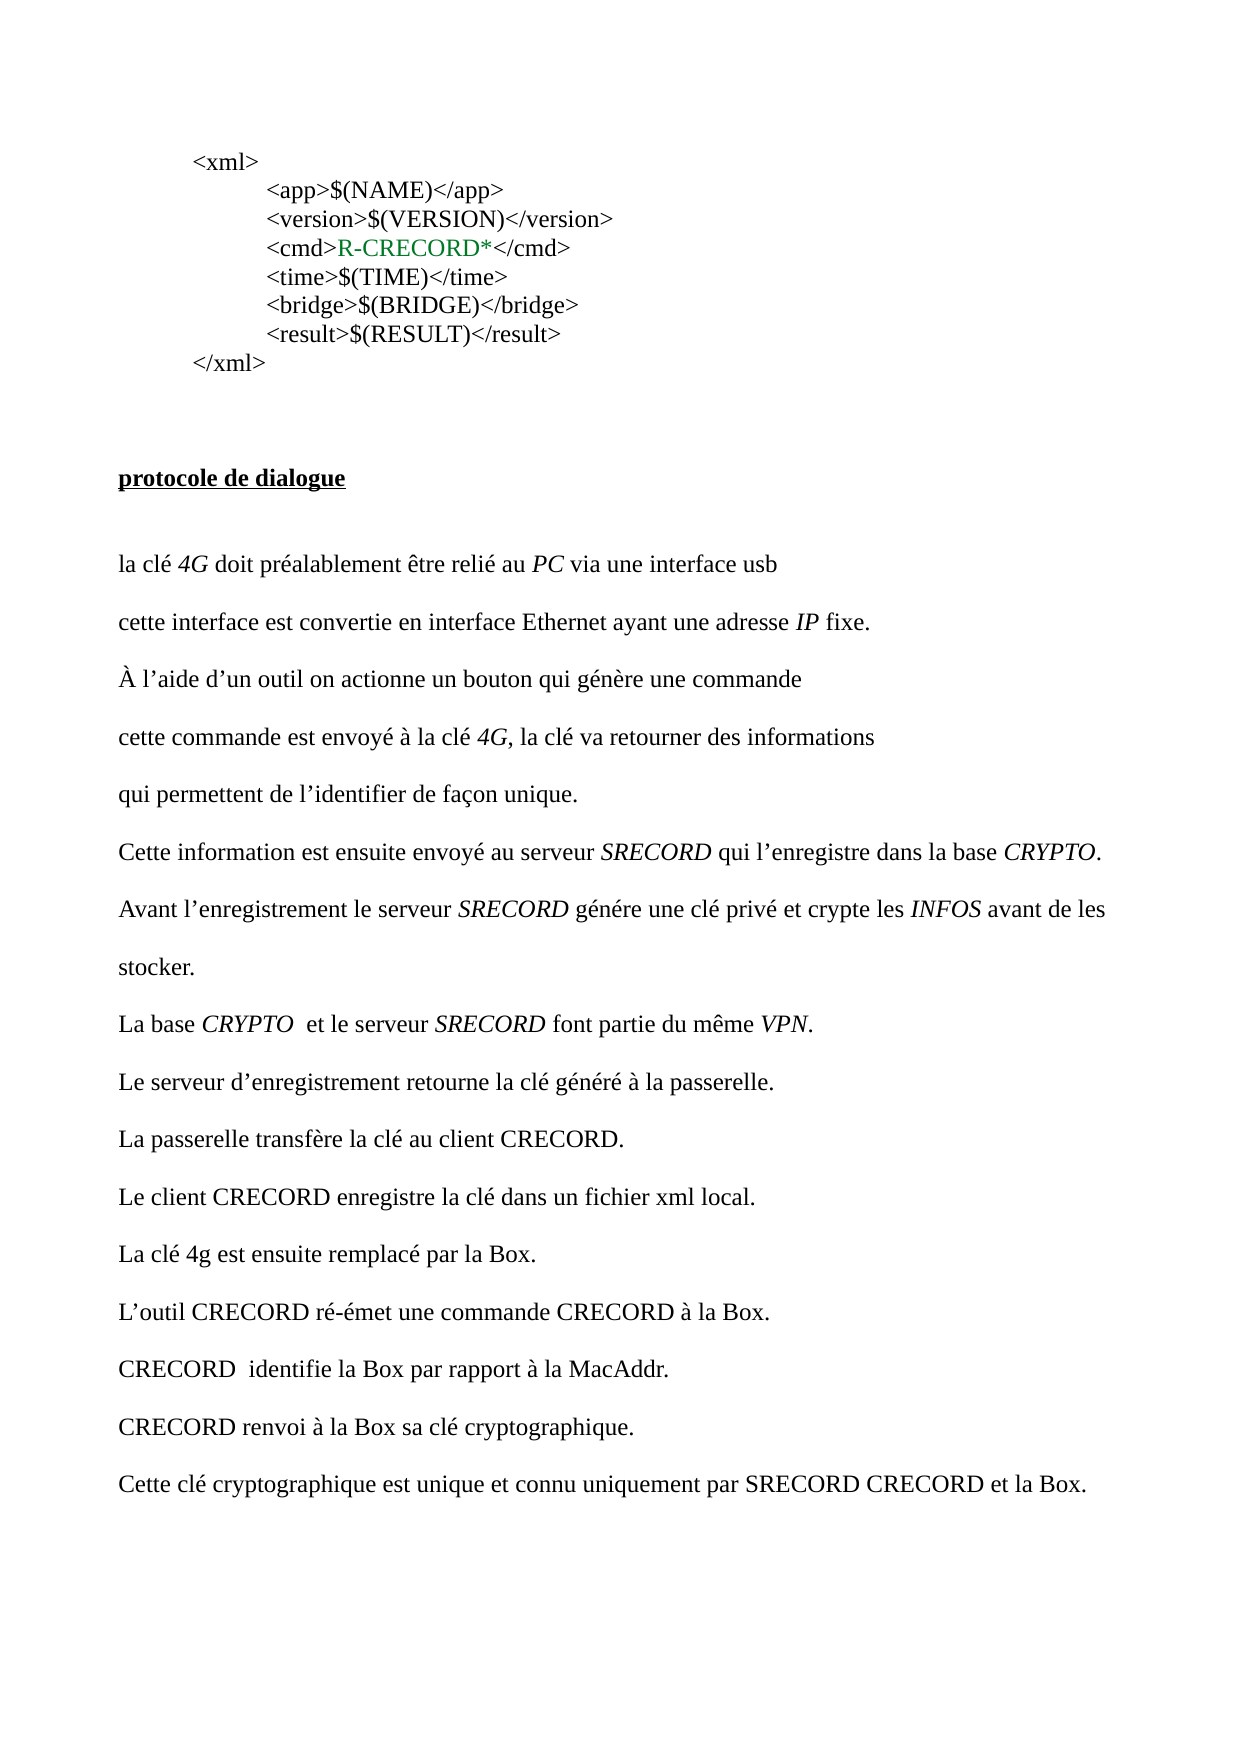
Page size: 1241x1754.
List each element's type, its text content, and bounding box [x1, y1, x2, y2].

text CRECORD renvoi à la Box sa clé cryptographique. [118, 1412, 1122, 1441]
text <cmd>R-CRECORD*</cmd> [118, 233, 1122, 262]
text <result>$(RESULT)</result> [118, 319, 1122, 348]
text <bridge>$(BRIDGE)</bridge> [118, 291, 1122, 319]
text Cette information est ensuite envoyé au serveur SRECORD qui l’enregistre dans la base CRYPTO. [118, 837, 1122, 866]
text L’outil CRECORD ré-émet une commande CRECORD à la Box. [118, 1297, 1122, 1326]
text Avant l’enregistrement le serveur SRECORD génére une clé privé et crypte les INFOS avant de les [118, 894, 1122, 923]
text La base CRYPTO et le serveur SRECORD font partie du même VPN. [118, 1009, 1122, 1038]
text stocker. [118, 952, 1122, 981]
text <app>$(NAME)</app> [118, 176, 1122, 204]
text Le client CRECORD enregistre la clé dans un fichier xml local. [118, 1182, 1122, 1211]
text la clé 4G doit préalablement être relié au PC via une interface usb [118, 549, 1122, 578]
text cette interface est convertie en interface Ethernet ayant une adresse IP fixe. [118, 607, 1122, 636]
text </xml> [118, 348, 1122, 377]
text qui permettent de l’identifier de façon unique. [118, 779, 1122, 808]
text La passerelle transfère la clé au client CRECORD. [118, 1124, 1122, 1153]
text cette commande est envoyé à la clé 4G, la clé va retourner des informations [118, 722, 1122, 751]
text À l’aide d’un outil on actionne un bouton qui génère une commande [118, 664, 1122, 693]
text CRECORD identifie la Box par rapport à la MacAddr. [118, 1354, 1122, 1383]
text protocole de dialogue [118, 463, 1122, 492]
text La clé 4g est ensuite remplacé par la Box. [118, 1239, 1122, 1268]
text <xml> [118, 147, 1122, 176]
text <version>$(VERSION)</version> [118, 204, 1122, 233]
text <time>$(TIME)</time> [118, 262, 1122, 291]
text Le serveur d’enregistrement retourne la clé généré à la passerelle. [118, 1067, 1122, 1096]
text Cette clé cryptographique est unique et connu uniquement par SRECORD CRECORD et la Box. [118, 1469, 1122, 1498]
